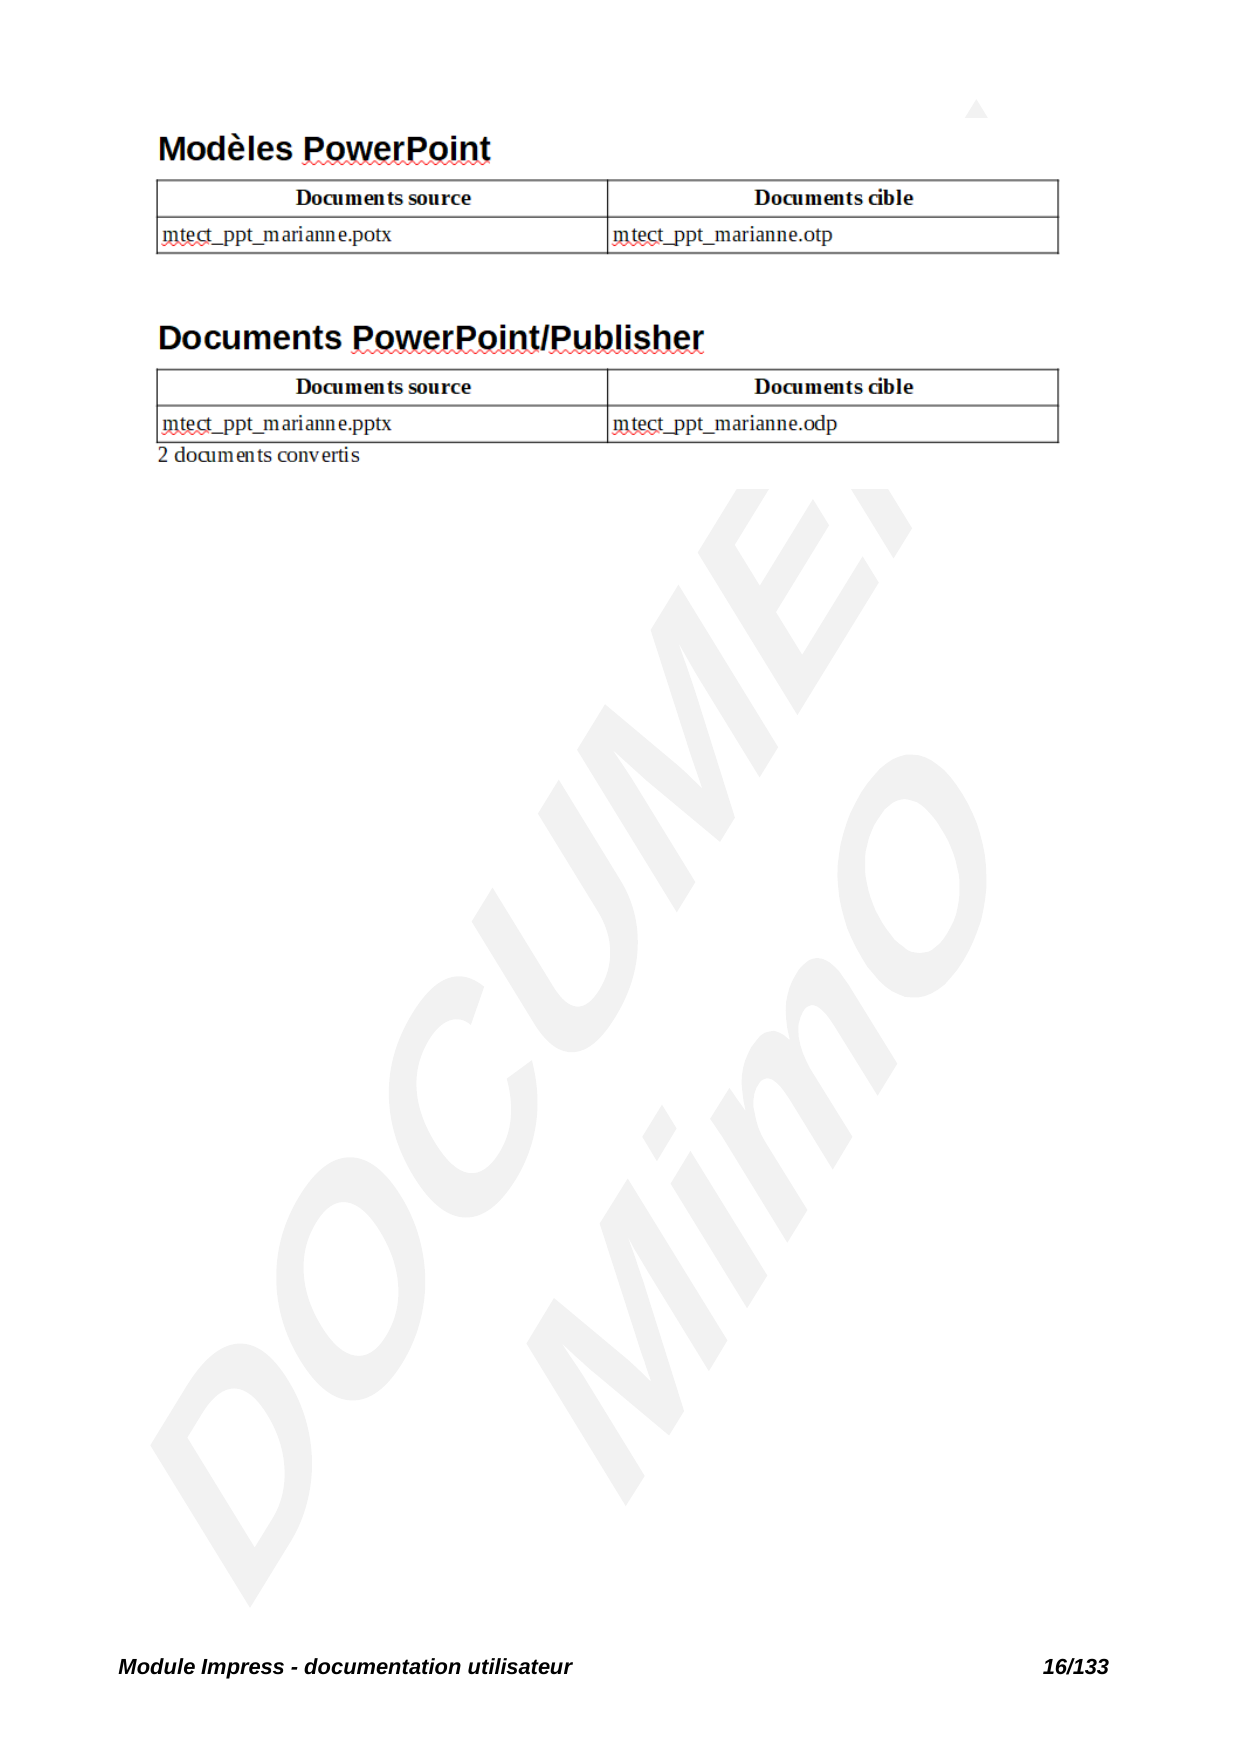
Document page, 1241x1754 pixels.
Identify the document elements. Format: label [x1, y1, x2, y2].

picture [118, 118, 1123, 489]
